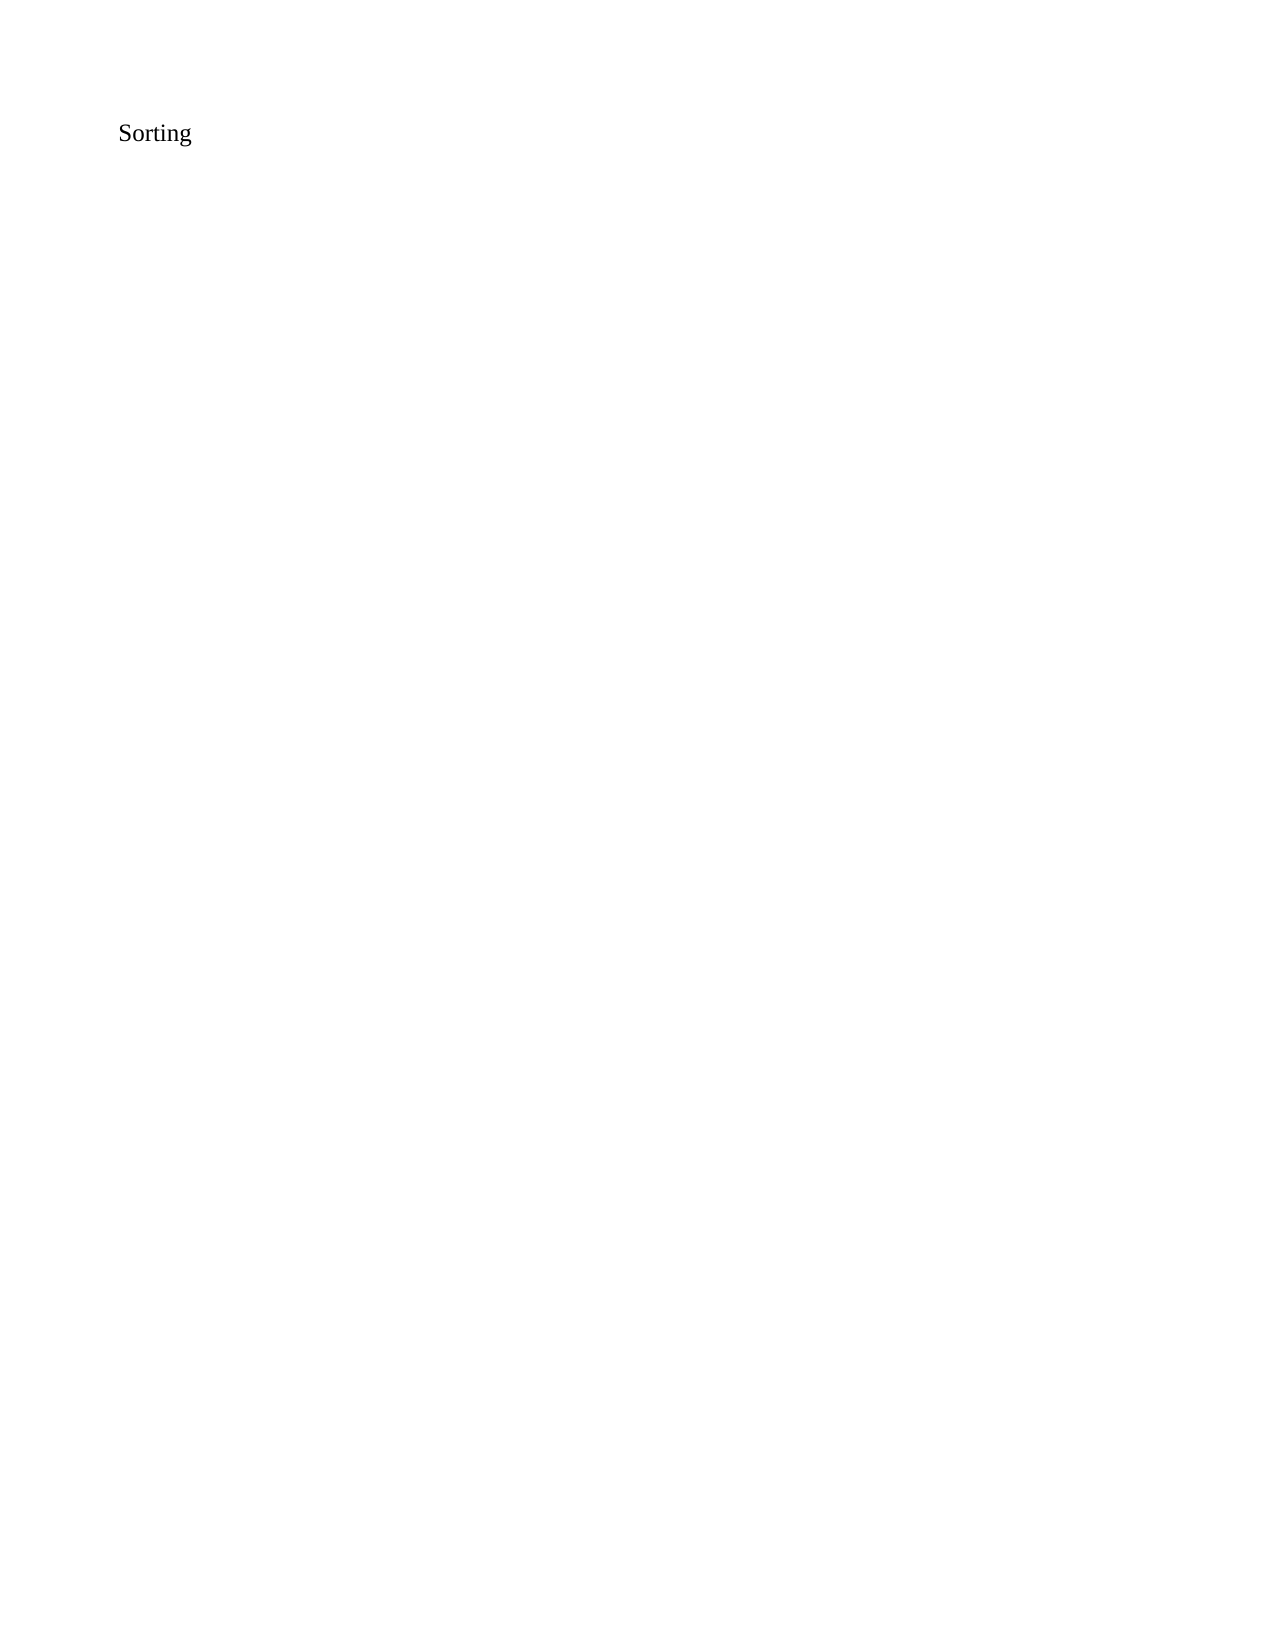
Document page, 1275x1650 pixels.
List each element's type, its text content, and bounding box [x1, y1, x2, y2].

text Sorting [118, 118, 1157, 147]
